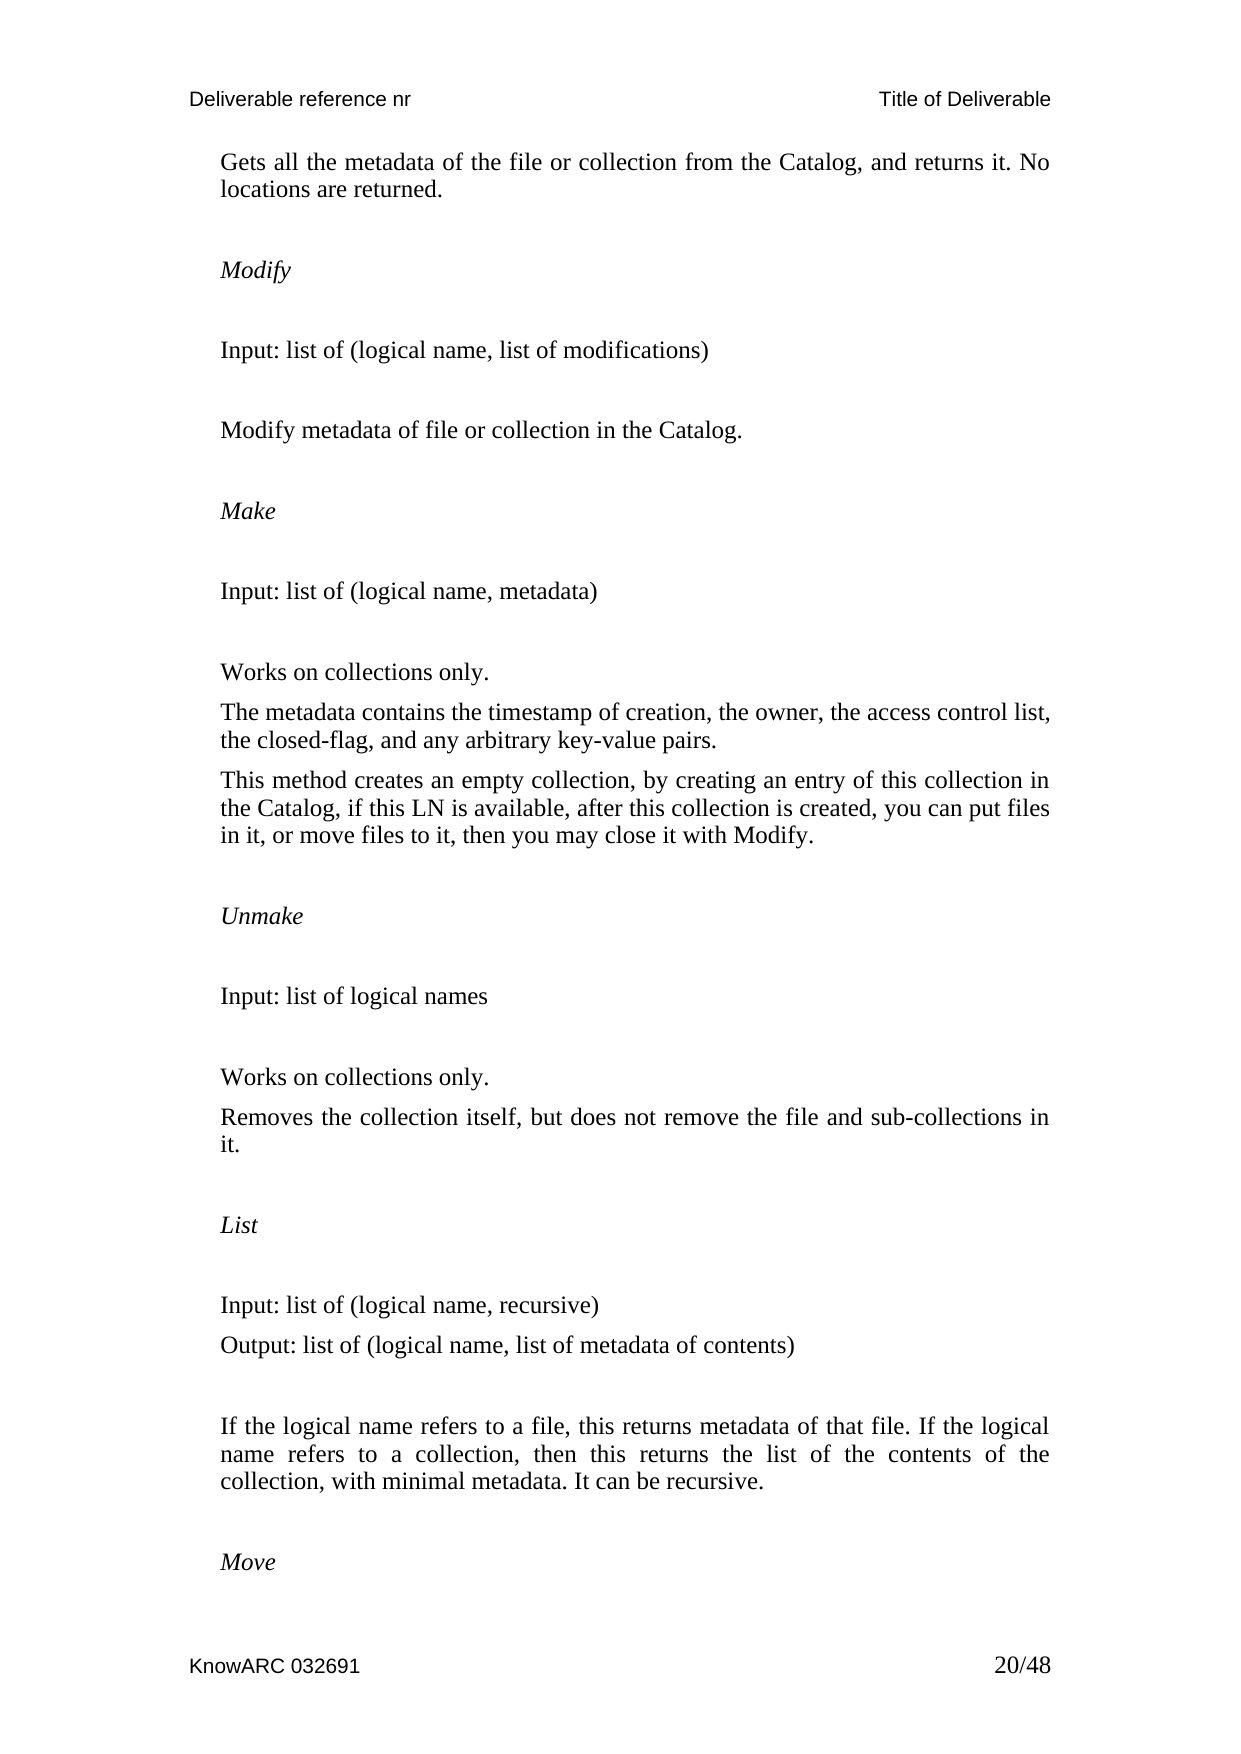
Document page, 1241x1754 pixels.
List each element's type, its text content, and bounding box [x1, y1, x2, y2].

text Input: list of logical names [220, 982, 1051, 1010]
text If the logical name refers to a file, this returns metadata of that file. If the logical name refers to a collection, then this returns the list of the contents of the collection, with minimal metadata. It can be recursive. [220, 1412, 1051, 1495]
text Make [220, 497, 1051, 525]
text Works on collections only. [220, 658, 1051, 686]
text Input: list of (logical name, metadata) [220, 577, 1051, 605]
text Gets all the metadata of the file or collection from the Catalog, and returns it. No locations are returned. [220, 148, 1051, 203]
text Input: list of (logical name, recursive) [220, 1291, 1051, 1319]
text Move [220, 1548, 1051, 1576]
text Output: list of (logical name, list of metadata of contents) [220, 1332, 1051, 1359]
text Works on collections only. [220, 1063, 1051, 1090]
text The metadata contains the timestamp of creation, the owner, the access control list, the closed-flag, and any arbitrary key-value pairs. [220, 698, 1051, 753]
text Input: list of (logical name, list of modifications) [220, 336, 1051, 364]
text Modify metadata of file or collection in the Catalog. [220, 417, 1051, 444]
text List [220, 1211, 1051, 1239]
text This method creates an empty collection, by creating an entry of this collection in the Catalog, if this LN is available, after this collection is created, you can put files in it, or move files to it, then you may close it with Modify. [220, 766, 1051, 849]
text Removes the collection itself, but does not remove the file and sub-collections in it. [220, 1103, 1051, 1158]
text Modify [220, 256, 1051, 283]
text Unmake [220, 902, 1051, 929]
